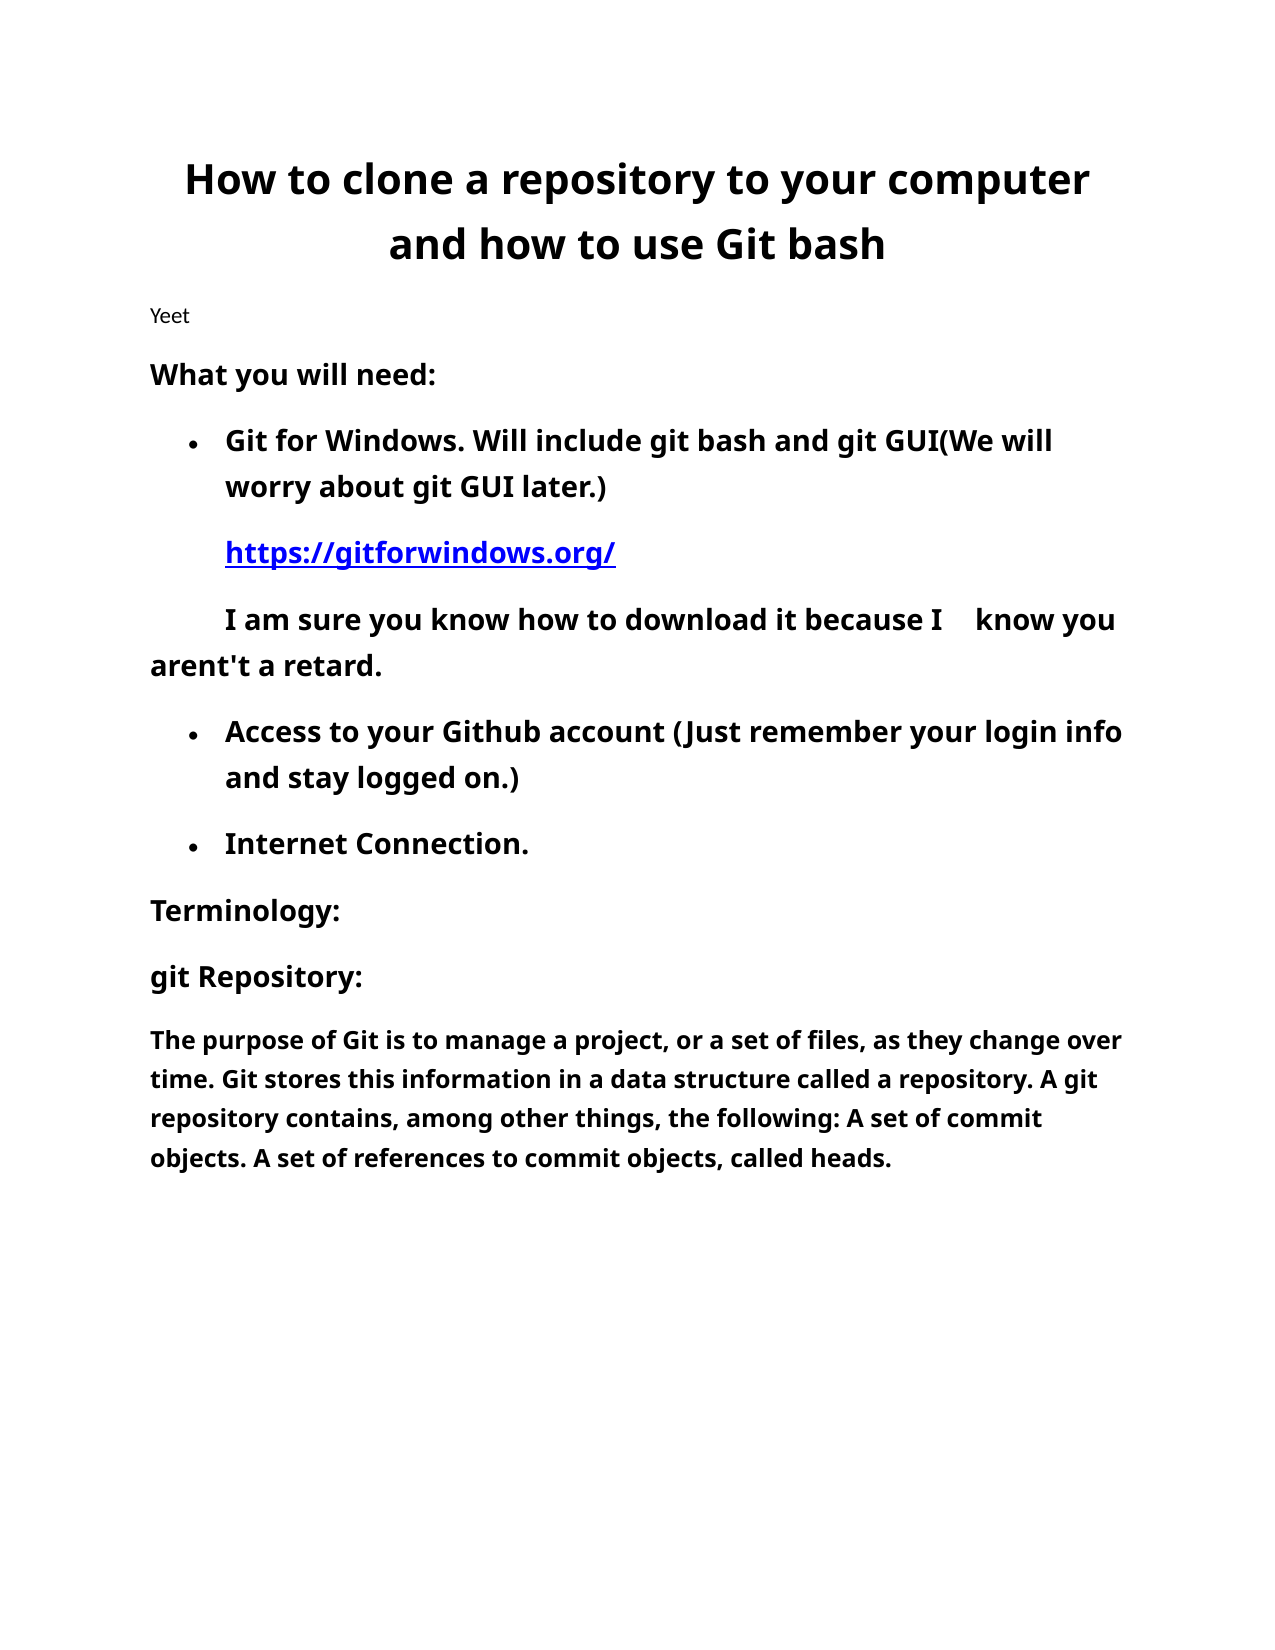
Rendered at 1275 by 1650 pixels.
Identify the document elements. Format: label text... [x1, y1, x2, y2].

text git Repository: [150, 956, 1125, 996]
text How to clone a repository to your computer and how to use Git bash [150, 150, 1125, 272]
list Internet Connection. [187, 823, 1125, 863]
list Git for Windows. Will include git bash and git GUI(We will worry about git GUI later.) [187, 421, 1125, 506]
list Access to your Github account (Just remember your login info and stay logged on.) [187, 711, 1125, 797]
text Yeet [150, 301, 1125, 329]
text https://gitforwindows.org/ [150, 533, 1125, 572]
text Terminology: [150, 890, 1125, 929]
text I am sure you know how to download it because I know you arent't a retard. [150, 599, 1125, 684]
text What you will need: [150, 354, 1125, 394]
text The purpose of Git is to manage a project, or a set of files, as they change over time. Git stores this information in a data structure called a repository. A git repository contains, among other things, the following: A set of commit objects. A set of references to commit objects, called heads. [150, 1023, 1125, 1174]
